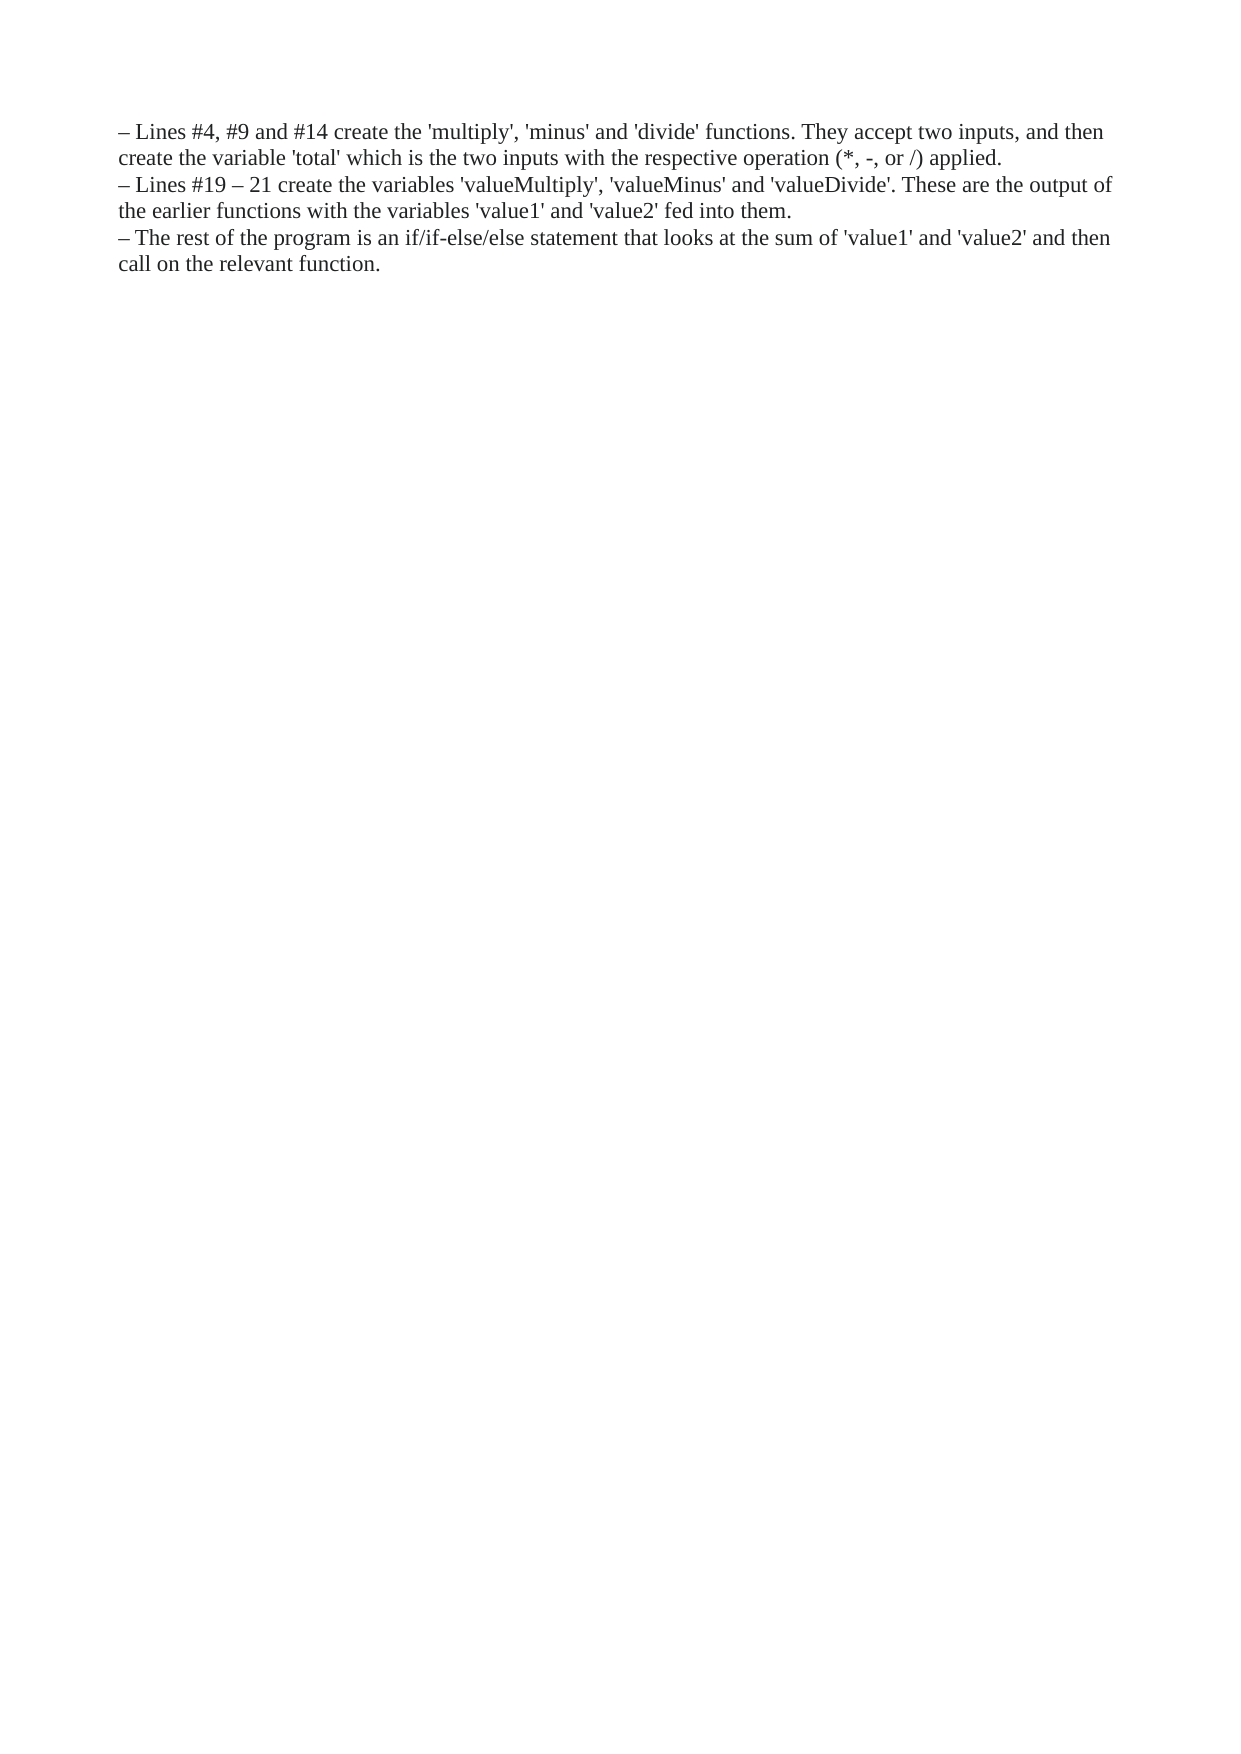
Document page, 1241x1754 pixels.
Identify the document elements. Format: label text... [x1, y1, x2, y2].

text – Lines #4, #9 and #14 create the 'multiply', 'minus' and 'divide' functions. They accept two inputs, and then create the variable 'total' which is the two inputs with the respective operation (*, -, or /) applied. [118, 118, 1122, 171]
text – Lines #19 – 21 create the variables 'valueMultiply', 'valueMinus' and 'valueDivide'. These are the output of the earlier functions with the variables 'value1' and 'value2' fed into them. [118, 171, 1122, 223]
text – The rest of the program is an if/if-else/else statement that looks at the sum of 'value1' and 'value2' and then call on the relevant function. [118, 223, 1122, 276]
